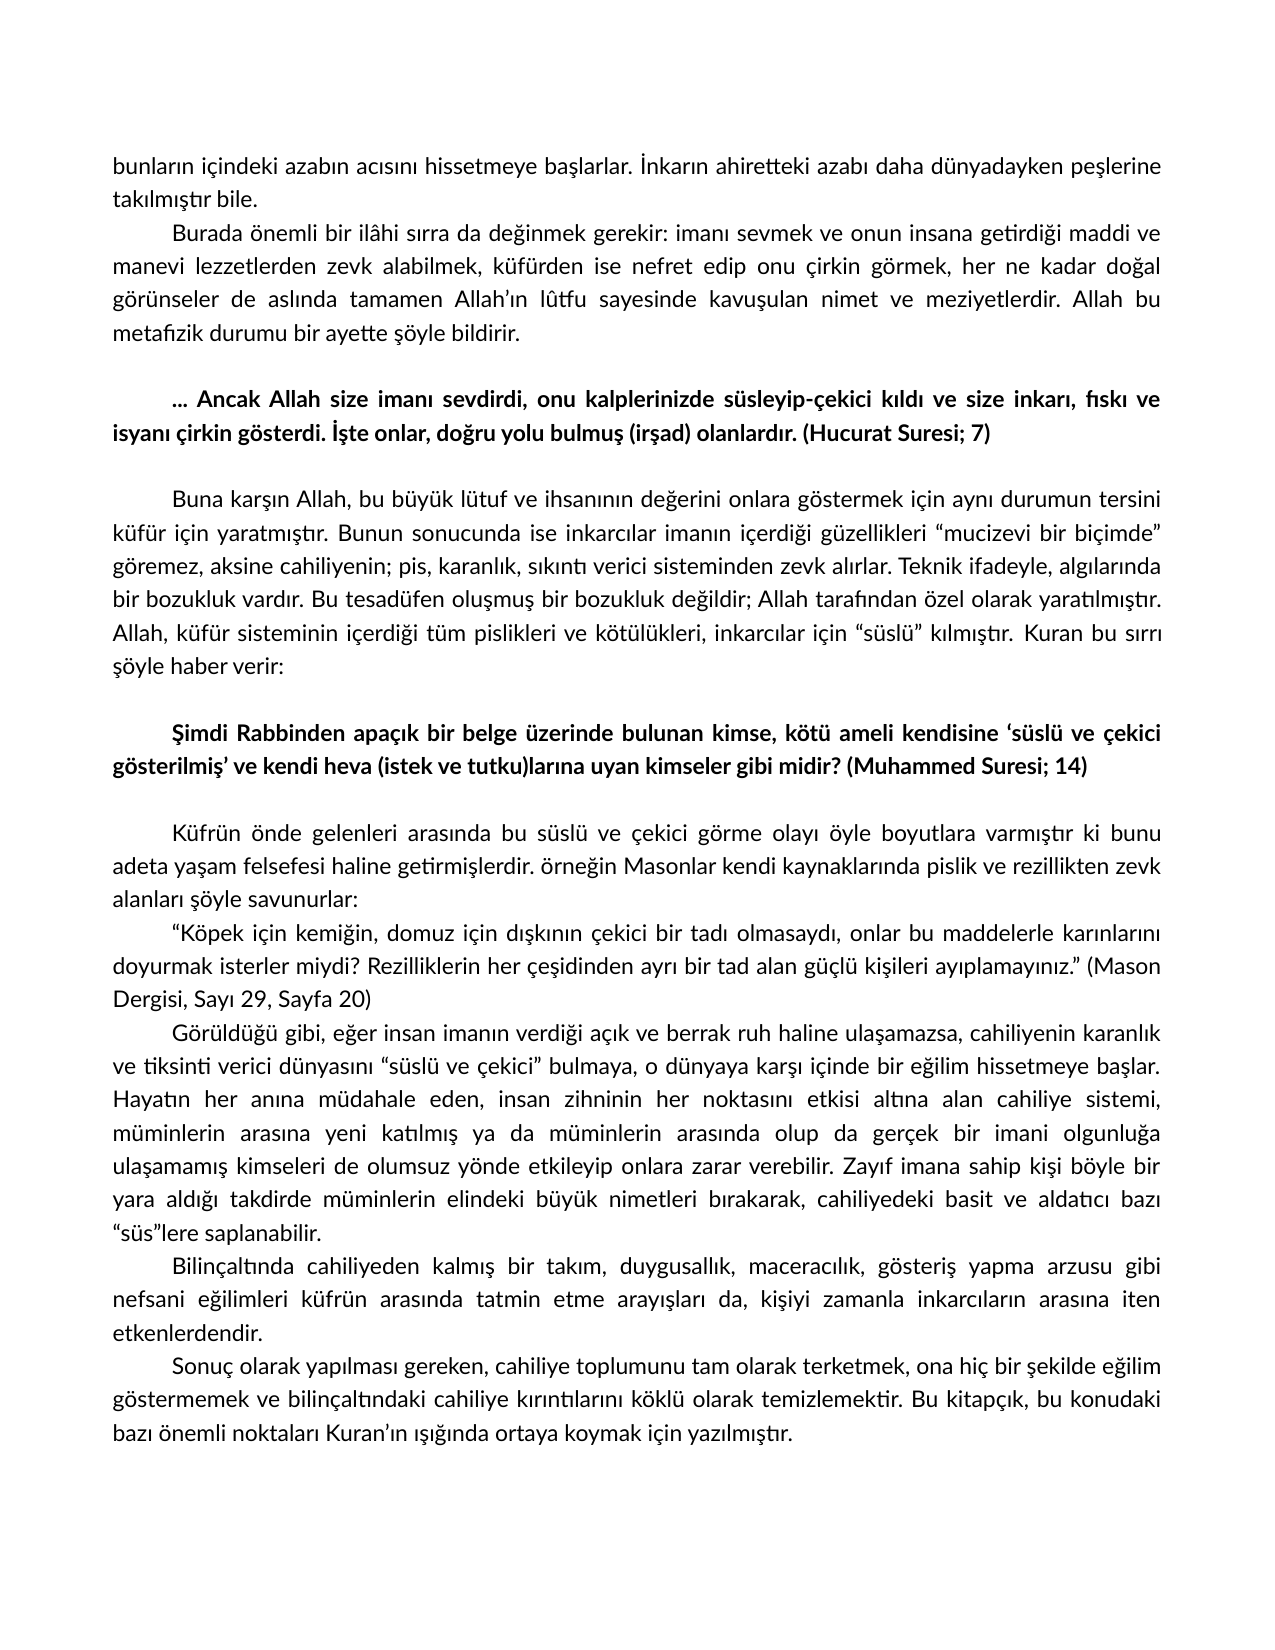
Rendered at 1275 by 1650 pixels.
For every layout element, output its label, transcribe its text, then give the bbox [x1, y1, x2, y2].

text Burada önemli bir ilâhi sırra da değinmek gerekir: imanı sevmek ve onun insana getirdiği maddi ve manevi lezzetlerden zevk alabilmek, küfürden ise nefret edip onu çirkin görmek, her ne kadar doğal görünseler de aslında tamamen Allah’ın lûtfu sayesinde kavuşulan nimet ve meziyetlerdir. Allah bu metafizik durumu bir ayette şöyle bildirir. [112, 214, 1162, 348]
text Buna karşın Allah, bu büyük lütuf ve ihsanının değerini onlara göstermek için aynı durumun tersini küfür için yaratmıştır. Bunun sonucunda ise inkarcılar imanın içerdiği güzellikleri “mucizevi bir biçimde” göremez, aksine cahiliyenin; pis, karanlık, sıkıntı verici sisteminden zevk alırlar. Teknik ifadeyle, algılarında bir bozukluk vardır. Bu tesadüfen oluşmuş bir bozukluk değildir; Allah tarafından özel olarak yaratılmıştır. Allah, küfür sisteminin içerdiği tüm pislikleri ve kötülükleri, inkarcılar için “süslü” kılmıştır. Kuran bu sırrı şöyle haber verir: [112, 481, 1162, 681]
text Görüldüğü gibi, eğer insan imanın verdiği açık ve berrak ruh haline ulaşamazsa, cahiliyenin karanlık ve tiksinti verici dünyasını “süslü ve çekici” bulmaya, o dünyaya karşı içinde bir eğilim hissetmeye başlar. Hayatın her anına müdahale eden, insan zihninin her noktasını etkisi altına alan cahiliye sistemi, müminlerin arasına yeni katılmış ya da müminlerin arasında olup da gerçek bir imani olgunluğa ulaşamamış kimseleri de olumsuz yönde etkileyip onlara zarar verebilir. Zayıf imana sahip kişi böyle bir yara aldığı takdirde müminlerin elindeki büyük nimetleri bırakarak, cahiliyedeki basit ve aldatıcı bazı “süs”lere saplanabilir. [112, 1014, 1162, 1248]
text Küfrün önde gelenleri arasında bu süslü ve çekici görme olayı öyle boyutlara varmıştır ki bunu adeta yaşam felsefesi haline getirmişlerdir. örneğin Masonlar kendi kaynaklarında pislik ve rezillikten zevk alanları şöyle savunurlar: [112, 814, 1162, 914]
text “Köpek için kemiğin, domuz için dışkının çekici bir tadı olmasaydı, onlar bu maddelerle karınlarını doyurmak isterler miydi? Rezilliklerin her çeşidinden ayrı bir tad alan güçlü kişileri ayıplamayınız.” (Mason Dergisi, Sayı 29, Sayfa 20) [112, 914, 1162, 1014]
text ... Ancak Allah size imanı sevdirdi, onu kalplerinizde süsleyip-çekici kıldı ve size inkarı, fıskı ve isyanı çirkin gösterdi. İşte onlar, doğru yolu bulmuş (irşad) olanlardır. (Hucurat Suresi; 7) [112, 381, 1162, 448]
text Bilinçaltında cahiliyeden kalmış bir takım, duygusallık, maceracılık, gösteriş yapma arzusu gibi nefsani eğilimleri küfrün arasında tatmin etme arayışları da, kişiyi zamanla inkarcıların arasına iten etkenlerdendir. [112, 1248, 1162, 1348]
text Şimdi Rabbinden apaçık bir belge üzerinde bulunan kimse, kötü ameli kendisine ‘süslü ve çekici gösterilmiş’ ve kendi heva (istek ve tutku)larına uyan kimseler gibi midir? (Muhammed Suresi; 14) [112, 714, 1162, 781]
text Sonuç olarak yapılması gereken, cahiliye toplumunu tam olarak terketmek, ona hiç bir şekilde eğilim göstermemek ve bilinçaltındaki cahiliye kırıntılarını köklü olarak temizlemektir. Bu kitapçık, bu konudaki bazı önemli noktaları Kuran’ın ışığında ortaya koymak için yazılmıştır. [112, 1348, 1162, 1448]
text bunların içindeki azabın acısını hissetmeye başlarlar. İnkarın ahiretteki azabı daha dünyadayken peşlerine takılmıştır bile. [112, 148, 1162, 214]
